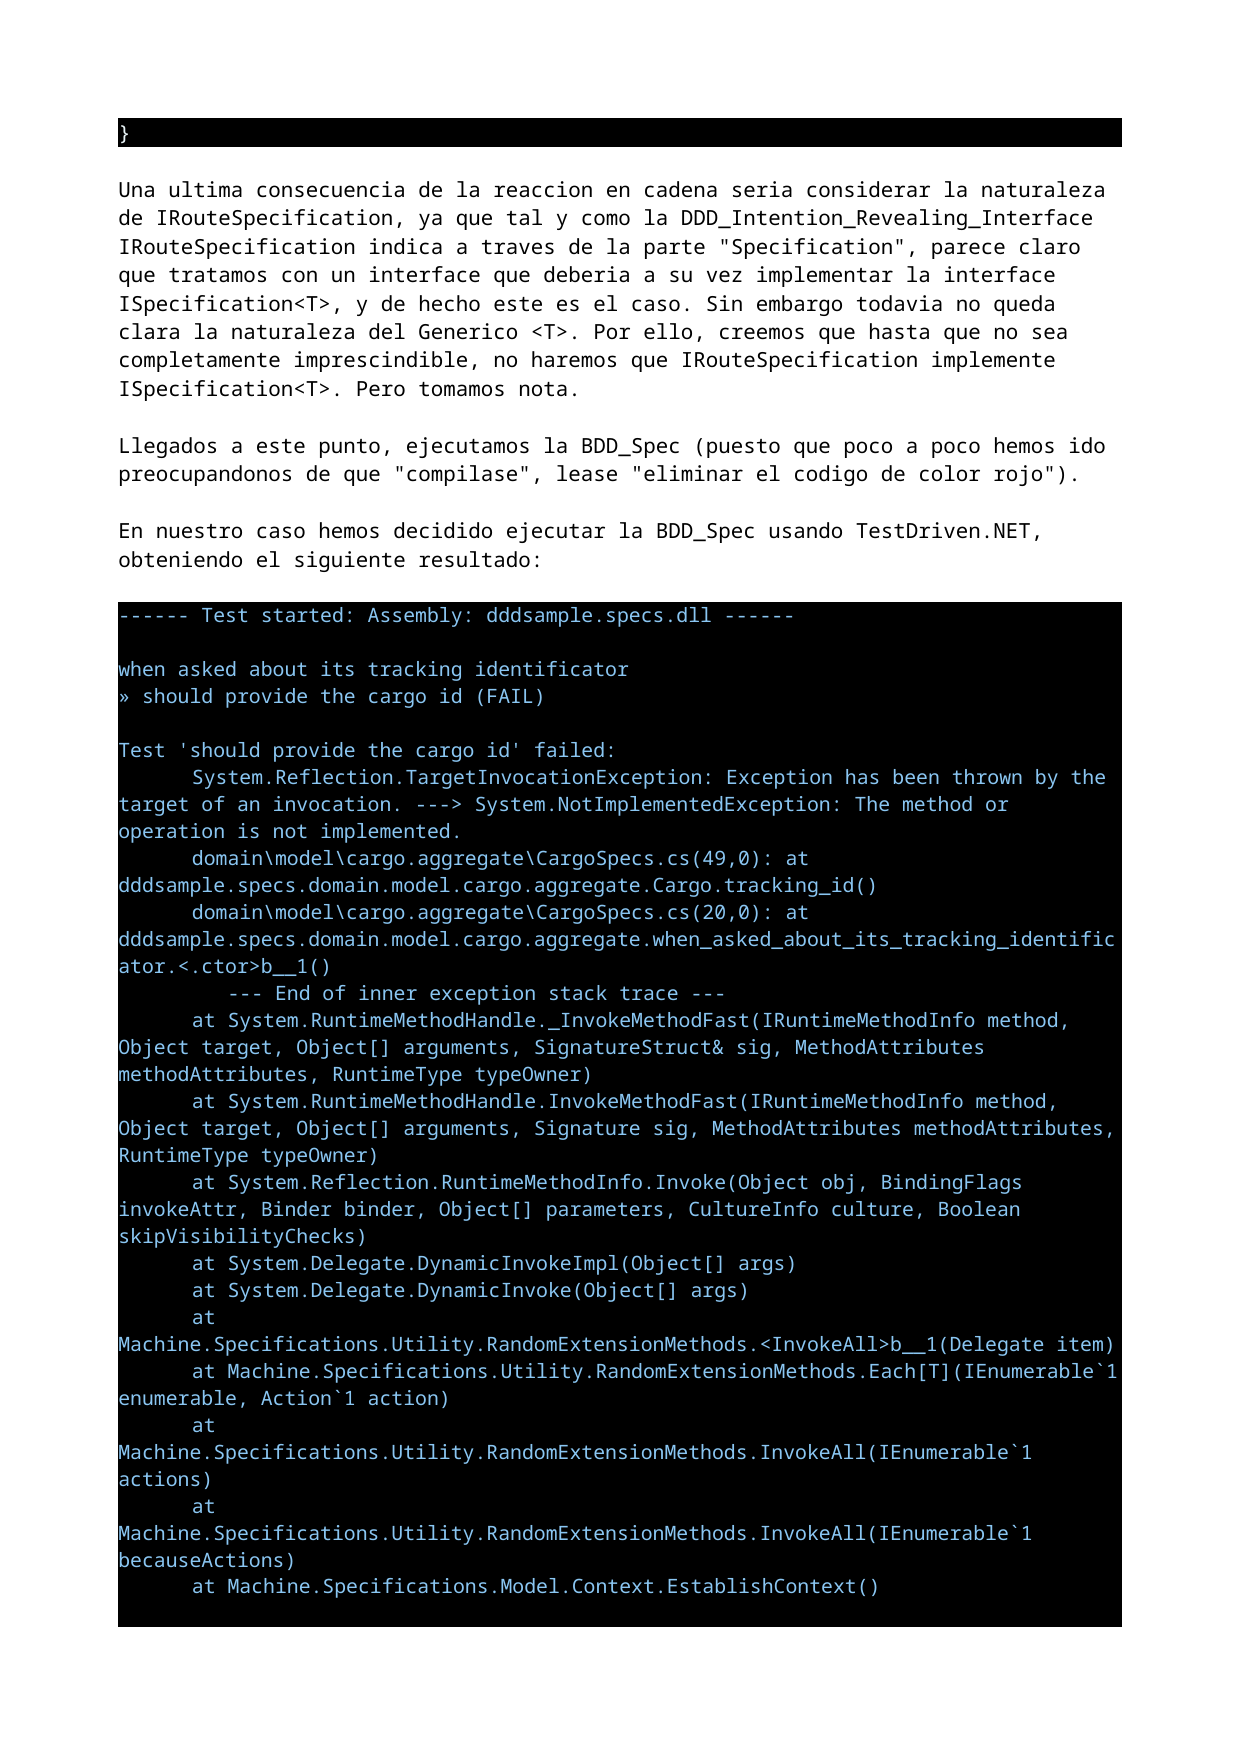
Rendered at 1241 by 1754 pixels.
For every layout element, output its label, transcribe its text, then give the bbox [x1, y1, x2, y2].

text } [118, 118, 1122, 147]
text --- End of inner exception stack trace --- [118, 979, 1122, 1006]
text at System.Reflection.RuntimeMethodInfo.Invoke(Object obj, BindingFlags invokeAttr, Binder binder, Object[] parameters, CultureInfo culture, Boolean skipVisibilityChecks) [118, 1168, 1122, 1249]
text at Machine.Specifications.Utility.RandomExtensionMethods.InvokeAll(IEnumerable`1 becauseActions) [118, 1492, 1122, 1573]
text domain\model\cargo.aggregate\CargoSpecs.cs(20,0): at dddsample.specs.domain.model.cargo.aggregate.when_asked_about_its_tracking_identificator.<.ctor>b__1() [118, 898, 1122, 979]
text at Machine.Specifications.Model.Context.EstablishContext() [118, 1573, 1122, 1600]
text at System.RuntimeMethodHandle._InvokeMethodFast(IRuntimeMethodInfo method, Object target, Object[] arguments, SignatureStruct& sig, MethodAttributes methodAttributes, RuntimeType typeOwner) [118, 1006, 1122, 1087]
text En nuestro caso hemos decidido ejecutar la BDD_Spec usando TestDriven.NET, obteniendo el siguiente resultado: [118, 516, 1122, 573]
text when asked about its tracking identificator [118, 656, 1122, 682]
text Test 'should provide the cargo id' failed: [118, 736, 1122, 763]
text Llegados a este punto, ejecutamos la BDD_Spec (puesto que poco a poco hemos ido preocupandonos de que "compilase", lease "eliminar el codigo de color rojo"). [118, 431, 1122, 488]
text domain\model\cargo.aggregate\CargoSpecs.cs(49,0): at dddsample.specs.domain.model.cargo.aggregate.Cargo.tracking_id() [118, 844, 1122, 898]
text at Machine.Specifications.Utility.RandomExtensionMethods.InvokeAll(IEnumerable`1 actions) [118, 1411, 1122, 1492]
text System.Reflection.TargetInvocationException: Exception has been thrown by the target of an invocation. ---> System.NotImplementedException: The method or operation is not implemented. [118, 763, 1122, 844]
text at System.Delegate.DynamicInvokeImpl(Object[] args) [118, 1249, 1122, 1276]
text » should provide the cargo id (FAIL) [118, 682, 1122, 709]
text at System.Delegate.DynamicInvoke(Object[] args) [118, 1276, 1122, 1303]
text at Machine.Specifications.Utility.RandomExtensionMethods.<InvokeAll>b__1(Delegate item) [118, 1303, 1122, 1357]
text at Machine.Specifications.Utility.RandomExtensionMethods.Each[T](IEnumerable`1 enumerable, Action`1 action) [118, 1357, 1122, 1411]
text at System.RuntimeMethodHandle.InvokeMethodFast(IRuntimeMethodInfo method, Object target, Object[] arguments, Signature sig, MethodAttributes methodAttributes, RuntimeType typeOwner) [118, 1087, 1122, 1168]
text Una ultima consecuencia de la reaccion en cadena seria considerar la naturaleza de IRouteSpecification, ya que tal y como la DDD_Intention_Revealing_Interface IRouteSpecification indica a traves de la parte "Specification", parece claro que tratamos con un interface que deberia a su vez implementar la interface ISpecification<T>, y de hecho este es el caso. Sin embargo todavia no queda clara la naturaleza del Generico <T>. Por ello, creemos que hasta que no sea completamente imprescindible, no haremos que IRouteSpecification implemente ISpecification<T>. Pero tomamos nota. [118, 175, 1122, 402]
text ------ Test started: Assembly: dddsample.specs.dll ------ [118, 602, 1122, 628]
